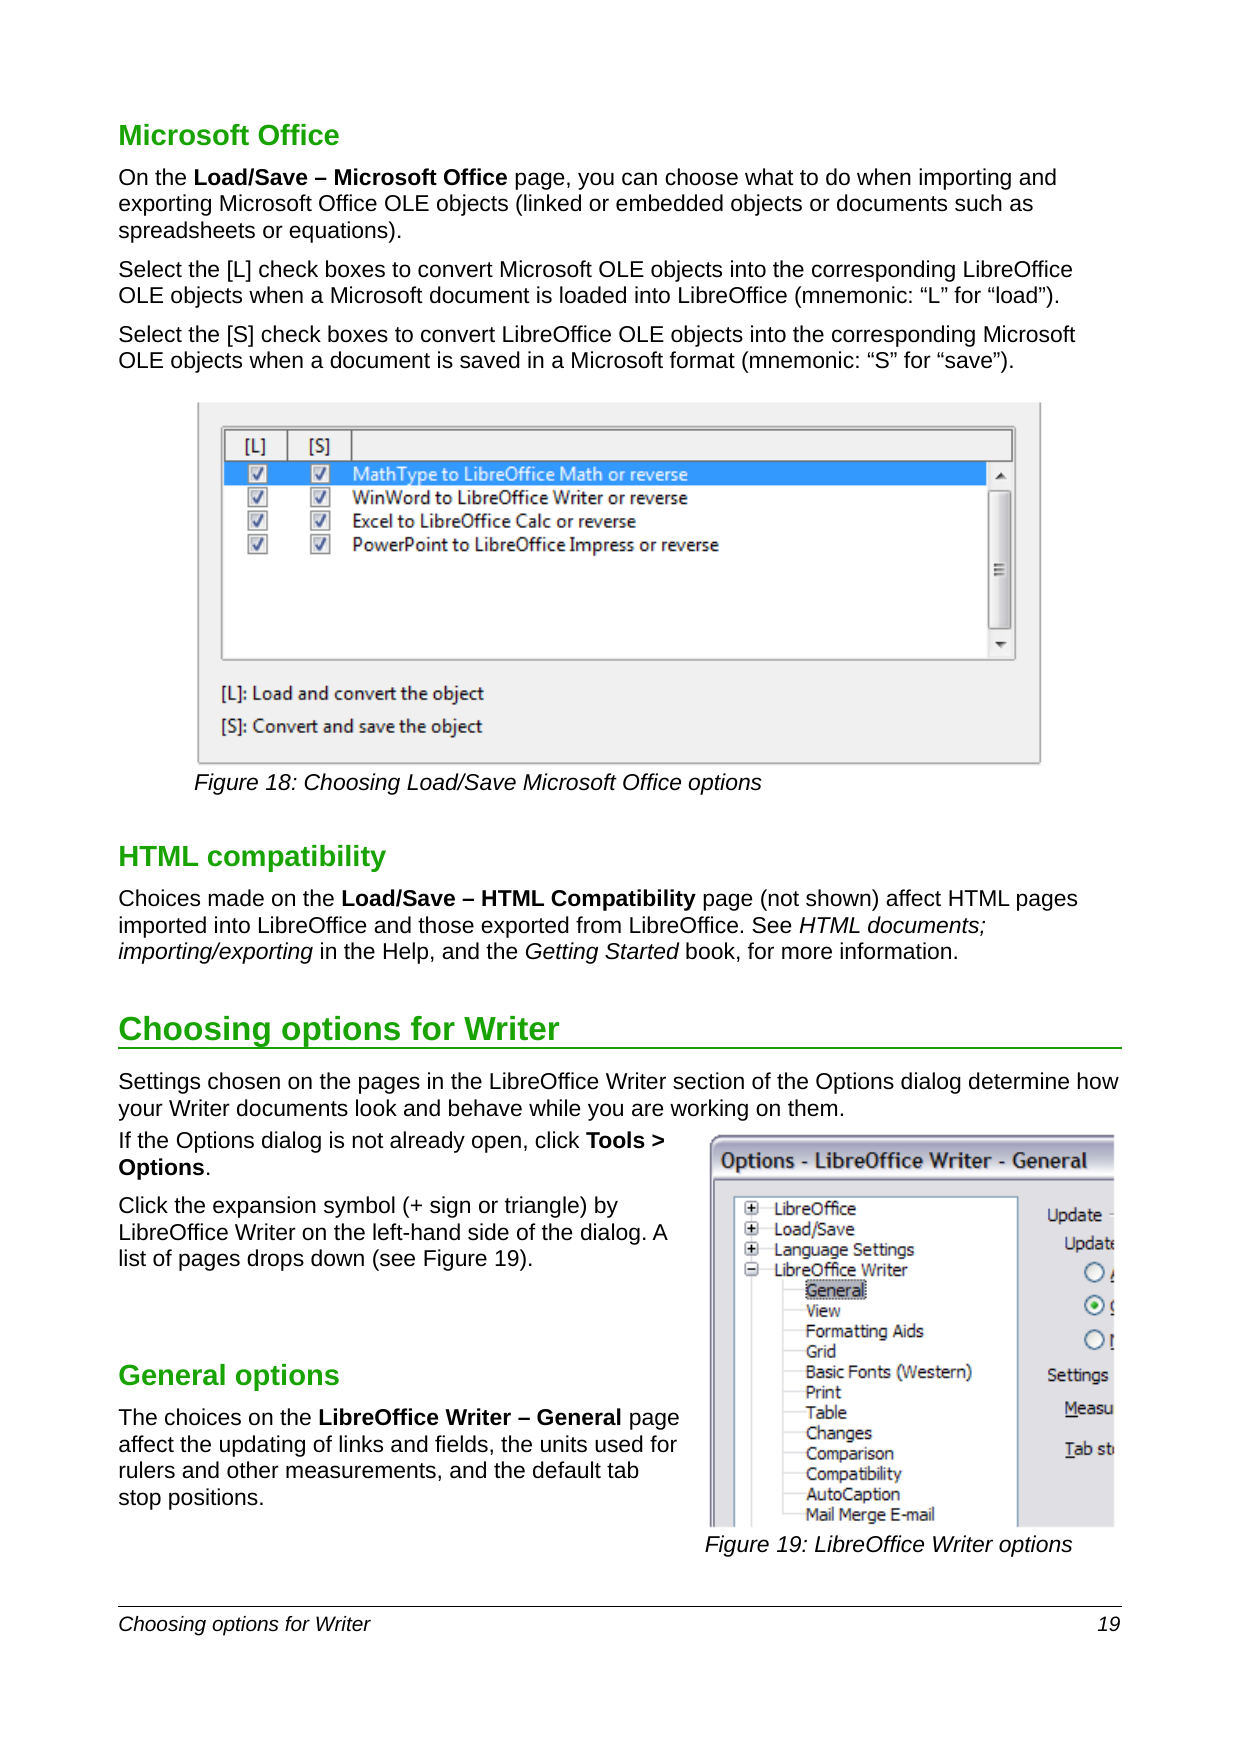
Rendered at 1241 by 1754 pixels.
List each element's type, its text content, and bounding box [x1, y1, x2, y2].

subtitle Microsoft Office [118, 118, 1122, 152]
text Select the [S] check boxes to convert LibreOffice OLE objects into the corresponding Microsoft OLE objects when a document is saved in a Microsoft format (mnemonic: “S” for “save”). [118, 321, 1122, 373]
text Choices made on the Load/Save – HTML Compatibility page (not shown) affect HTML pages imported into LibreOffice and those exported from LibreOffice. See HTML documents; importing/exporting in the Help, and the Getting Started book, for more information. [118, 885, 1122, 964]
text Click the expansion symbol (+ sign or triangle) by LibreOffice Writer on the left-hand side of the dialog. A list of pages drops down (see Figure 19). [118, 1192, 704, 1272]
text On the Load/Save – Microsoft Office page, you can choose what to do when importing and exporting Microsoft Office OLE objects (linked or embedded objects or documents such as spreadsheets or equations). [118, 164, 1122, 243]
text Figure 18: Choosing Load/Save Microsoft Office options [194, 769, 1046, 795]
subtitle Choosing options for Writer [118, 1009, 1122, 1047]
subtitle General options [118, 1358, 704, 1392]
picture [704, 1129, 1119, 1532]
text Figure 19: LibreOffice Writer options [704, 1532, 1119, 1557]
text If the Options dialog is not already open, click Tools > Options. [118, 1127, 1122, 1180]
text The choices on the LibreOffice Writer – General page affect the updating of links and fields, the units used for rulers and other measurements, and the default tab stop positions. [118, 1404, 704, 1510]
text Select the [L] check boxes to convert Microsoft OLE objects into the corresponding LibreOffice OLE objects when a Microsoft document is loaded into LibreOffice (mnemonic: “L” for “load”). [118, 256, 1122, 308]
picture [193, 398, 1046, 769]
list Settings chosen on the pages in the LibreOffice Writer section of the Options dialog determine how your Writer documents look and behave while you are working on them. [118, 1068, 1122, 1121]
subtitle HTML compatibility [118, 839, 1122, 873]
